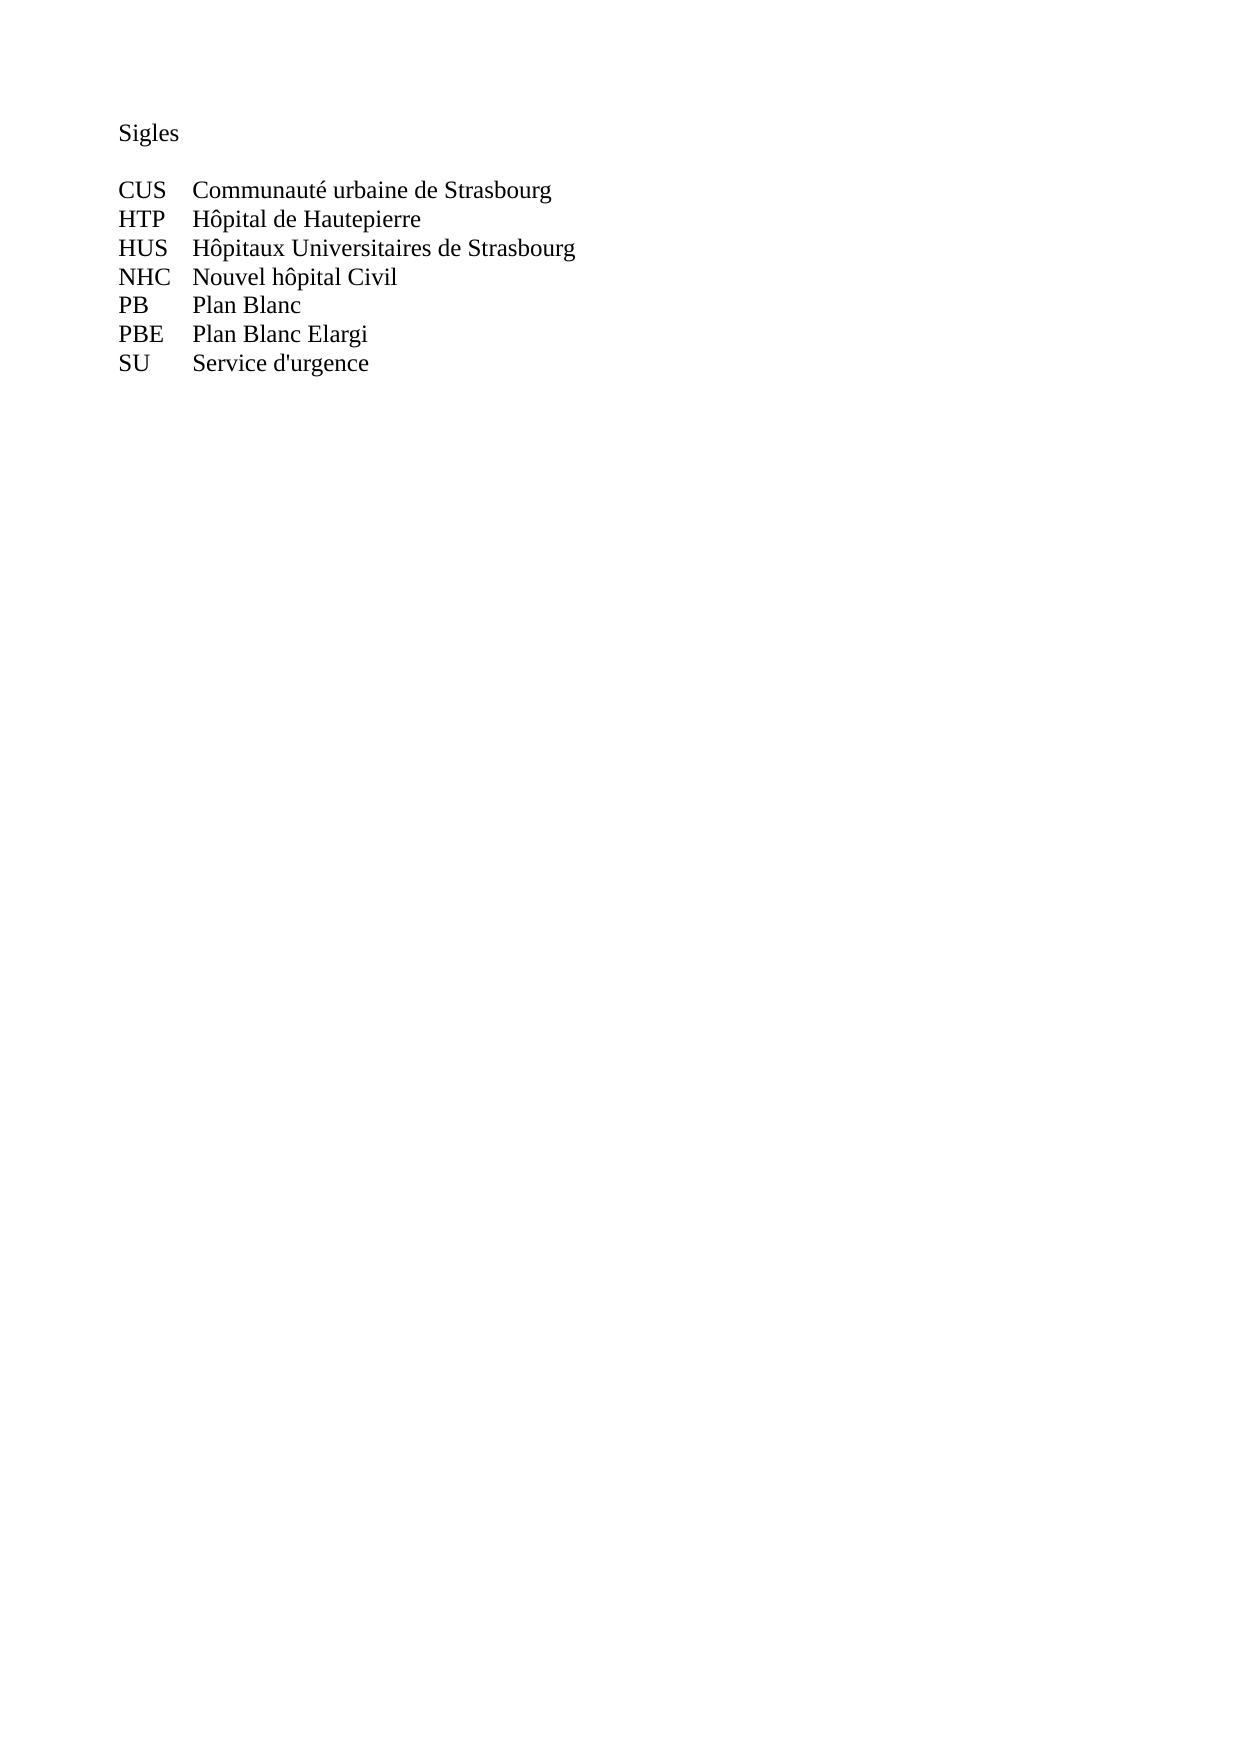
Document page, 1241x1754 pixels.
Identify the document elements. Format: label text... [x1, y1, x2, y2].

text PB Plan Blanc [118, 291, 1122, 319]
text NHC Nouvel hôpital Civil [118, 262, 1122, 291]
text Sigles [118, 118, 1122, 147]
text CUS Communauté urbaine de Strasbourg [118, 176, 1122, 204]
text HUS Hôpitaux Universitaires de Strasbourg [118, 233, 1122, 262]
text PBE Plan Blanc Elargi [118, 319, 1122, 348]
text SU Service d'urgence [118, 348, 1122, 377]
text HTP Hôpital de Hautepierre [118, 204, 1122, 233]
